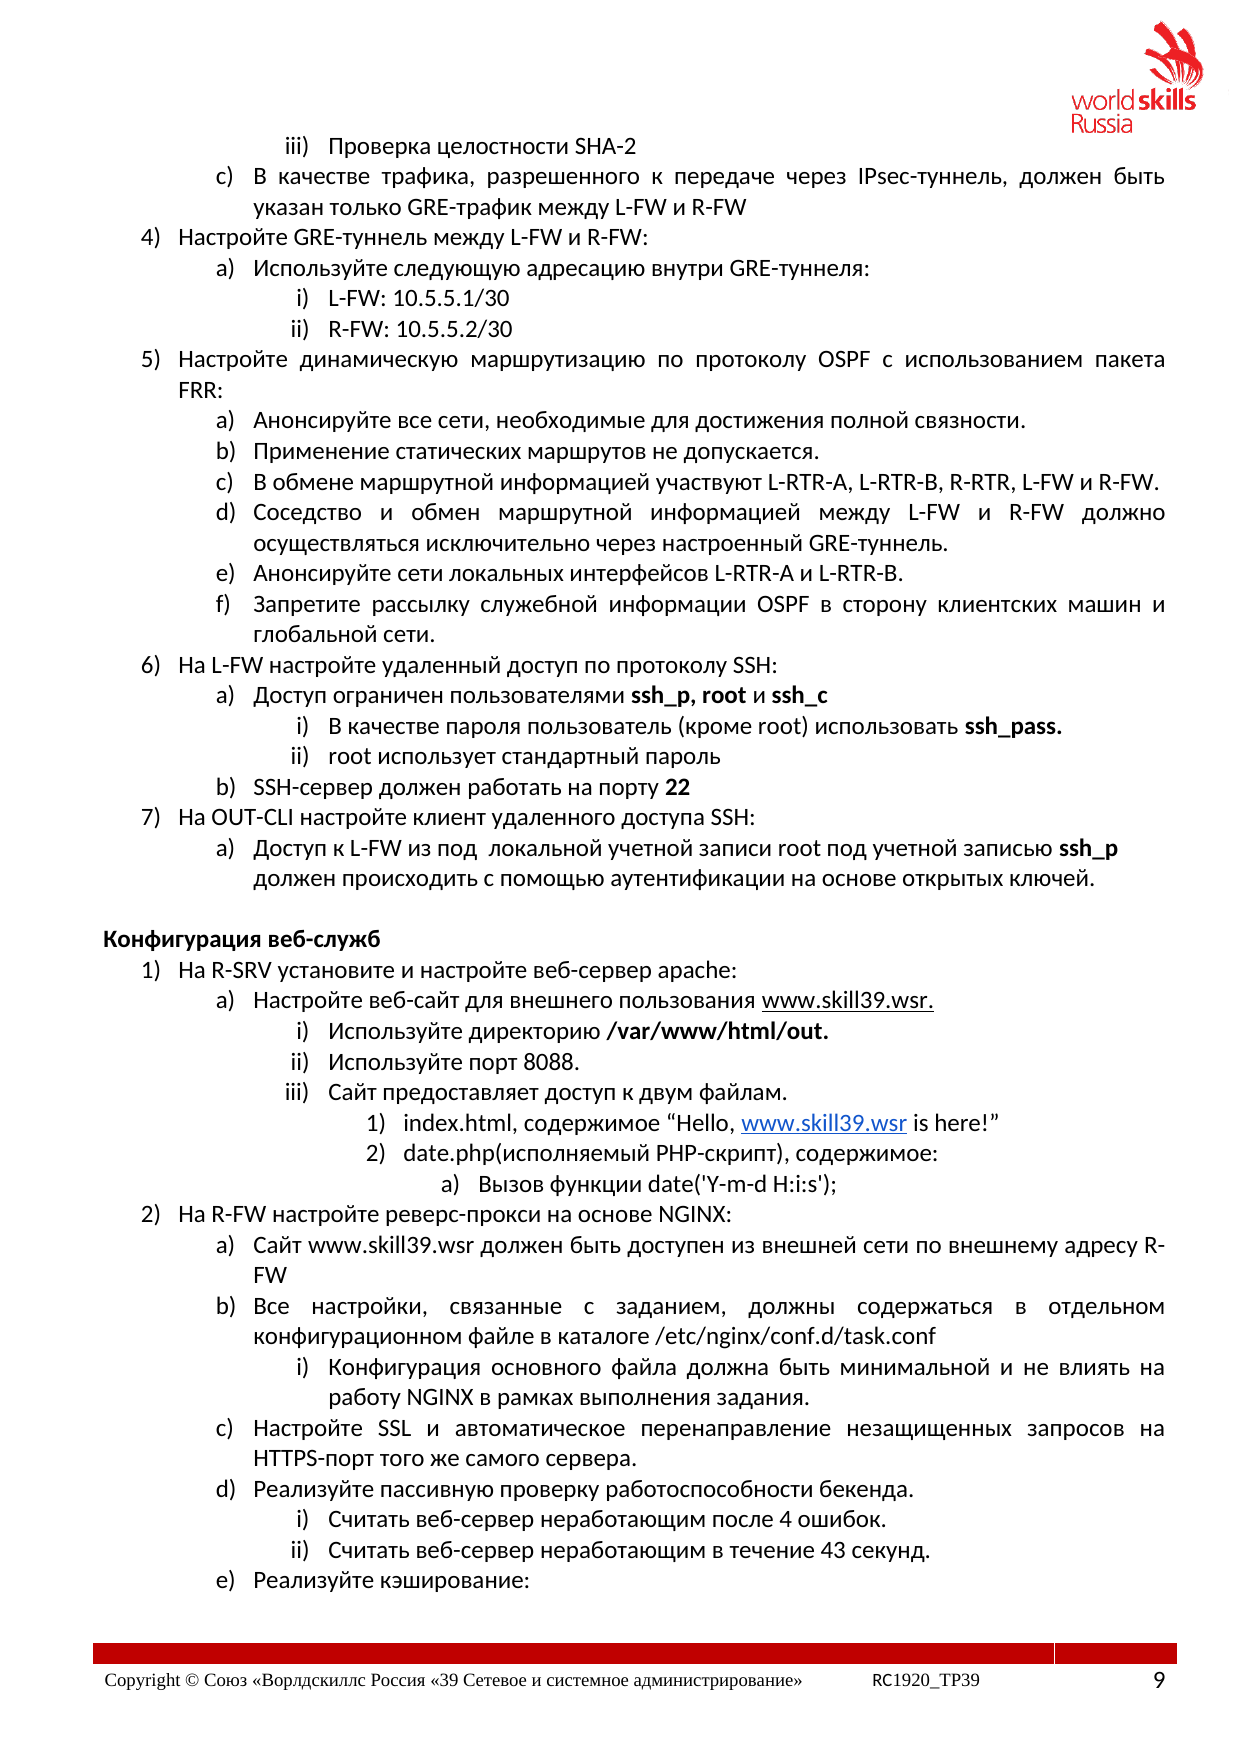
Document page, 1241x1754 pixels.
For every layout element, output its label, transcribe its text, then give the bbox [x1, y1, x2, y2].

list Настройте веб-сайт для внешнего пользования www.skill39.wsr. [216, 984, 1166, 1015]
list Сайт www.skill39.wsr должен быть доступен из внешней сети по внешнему адресу R-FW [216, 1229, 1166, 1290]
list Считать веб-сервер неработающим в течение 43 секунд. [309, 1534, 1166, 1564]
list index.html, содержимое “Hello, www.skill39.wsr is here!” [366, 1107, 1166, 1137]
list Используйте следующую адресацию внутри GRE-туннеля: [216, 252, 1166, 283]
list Настройте GRE-туннель между L-FW и R-FW: [141, 222, 1166, 252]
list L-FW: 10.5.5.1/30 [309, 283, 1166, 313]
list Конфигурация основного файла должна быть минимальной и не влиять на работу NGINX в рамках выполнения задания. [309, 1351, 1166, 1412]
list Используйте директорию /var/www/html/out. [309, 1015, 1166, 1046]
list Анонсируйте все сети, необходимые для достижения полной связности. [216, 405, 1166, 435]
list root использует стандартный пароль [309, 740, 1166, 771]
list Сайт предоставляет доступ к двум файлам. [309, 1076, 1166, 1107]
list date.php(исполняемый PHP-скрипт), содержимое: [366, 1137, 1166, 1168]
list Настройте динамическую маршрутизацию по протоколу OSPF с использованием пакета FRR: [141, 344, 1166, 405]
list На L-FW настройте удаленный доступ по протоколу SSH: [141, 649, 1166, 679]
text Конфигурация веб-служб [103, 923, 1166, 954]
list R-FW: 10.5.5.2/30 [309, 313, 1166, 344]
list На OUT-CLI настройте клиент удаленного доступа SSH: [141, 801, 1166, 832]
list Доступ к L-FW из под локальной учетной записи root под учетной записью ssh_p должен происходить с помощью аутентификации на основе открытых ключей. [216, 832, 1166, 893]
list Применение статических маршрутов не допускается. [216, 435, 1166, 466]
list Запретите рассылку служебной информации OSPF в сторону клиентских машин и глобальной сети. [216, 588, 1166, 649]
list Реализуйте пассивную проверку работоспособности бекенда. [216, 1473, 1166, 1503]
list На R-FW настройте реверс-прокси на основе NGINX: [141, 1198, 1166, 1229]
list Реализуйте кэширование: [216, 1564, 1166, 1595]
list Используйте порт 8088. [309, 1046, 1166, 1076]
list Проверка целостности SHA-2 [309, 130, 1166, 161]
list Соседство и обмен маршрутной информацией между L-FW и R-FW должно осуществляться исключительно через настроенный GRE-туннель. [216, 496, 1166, 557]
list В качестве пароля пользователь (кроме root) использовать ssh_pass. [309, 710, 1166, 740]
list Все настройки, связанные с заданием, должны содержаться в отдельном конфигурационном файле в каталоге /etc/nginx/conf.d/task.conf [216, 1290, 1166, 1351]
list Вызов функции date('Y-m-d H:i:s'); [441, 1168, 1166, 1198]
list В обмене маршрутной информацией участвуют L-RTR-A, L-RTR-B, R-RTR, L-FW и R-FW. [216, 466, 1166, 496]
list На R-SRV установите и настройте веб-сервер apache: [141, 954, 1166, 984]
list Настройте SSL и автоматическое перенаправление незащищенных запросов на HTTPS-порт того же самого сервера. [216, 1412, 1166, 1473]
list Анонсируйте сети локальных интерфейсов L-RTR-A и L-RTR-B. [216, 557, 1166, 588]
list В качестве трафика, разрешенного к передаче через IPsec-туннель, должен быть указан только GRE-трафик между L-FW и R-FW [216, 161, 1166, 222]
list Считать веб-сервер неработающим после 4 ошибок. [309, 1503, 1166, 1534]
picture [1071, 20, 1229, 133]
list Доступ ограничен пользователями ssh_p, root и ssh_c [216, 679, 1166, 710]
list SSH-сервер должен работать на порту 22 [216, 771, 1166, 801]
